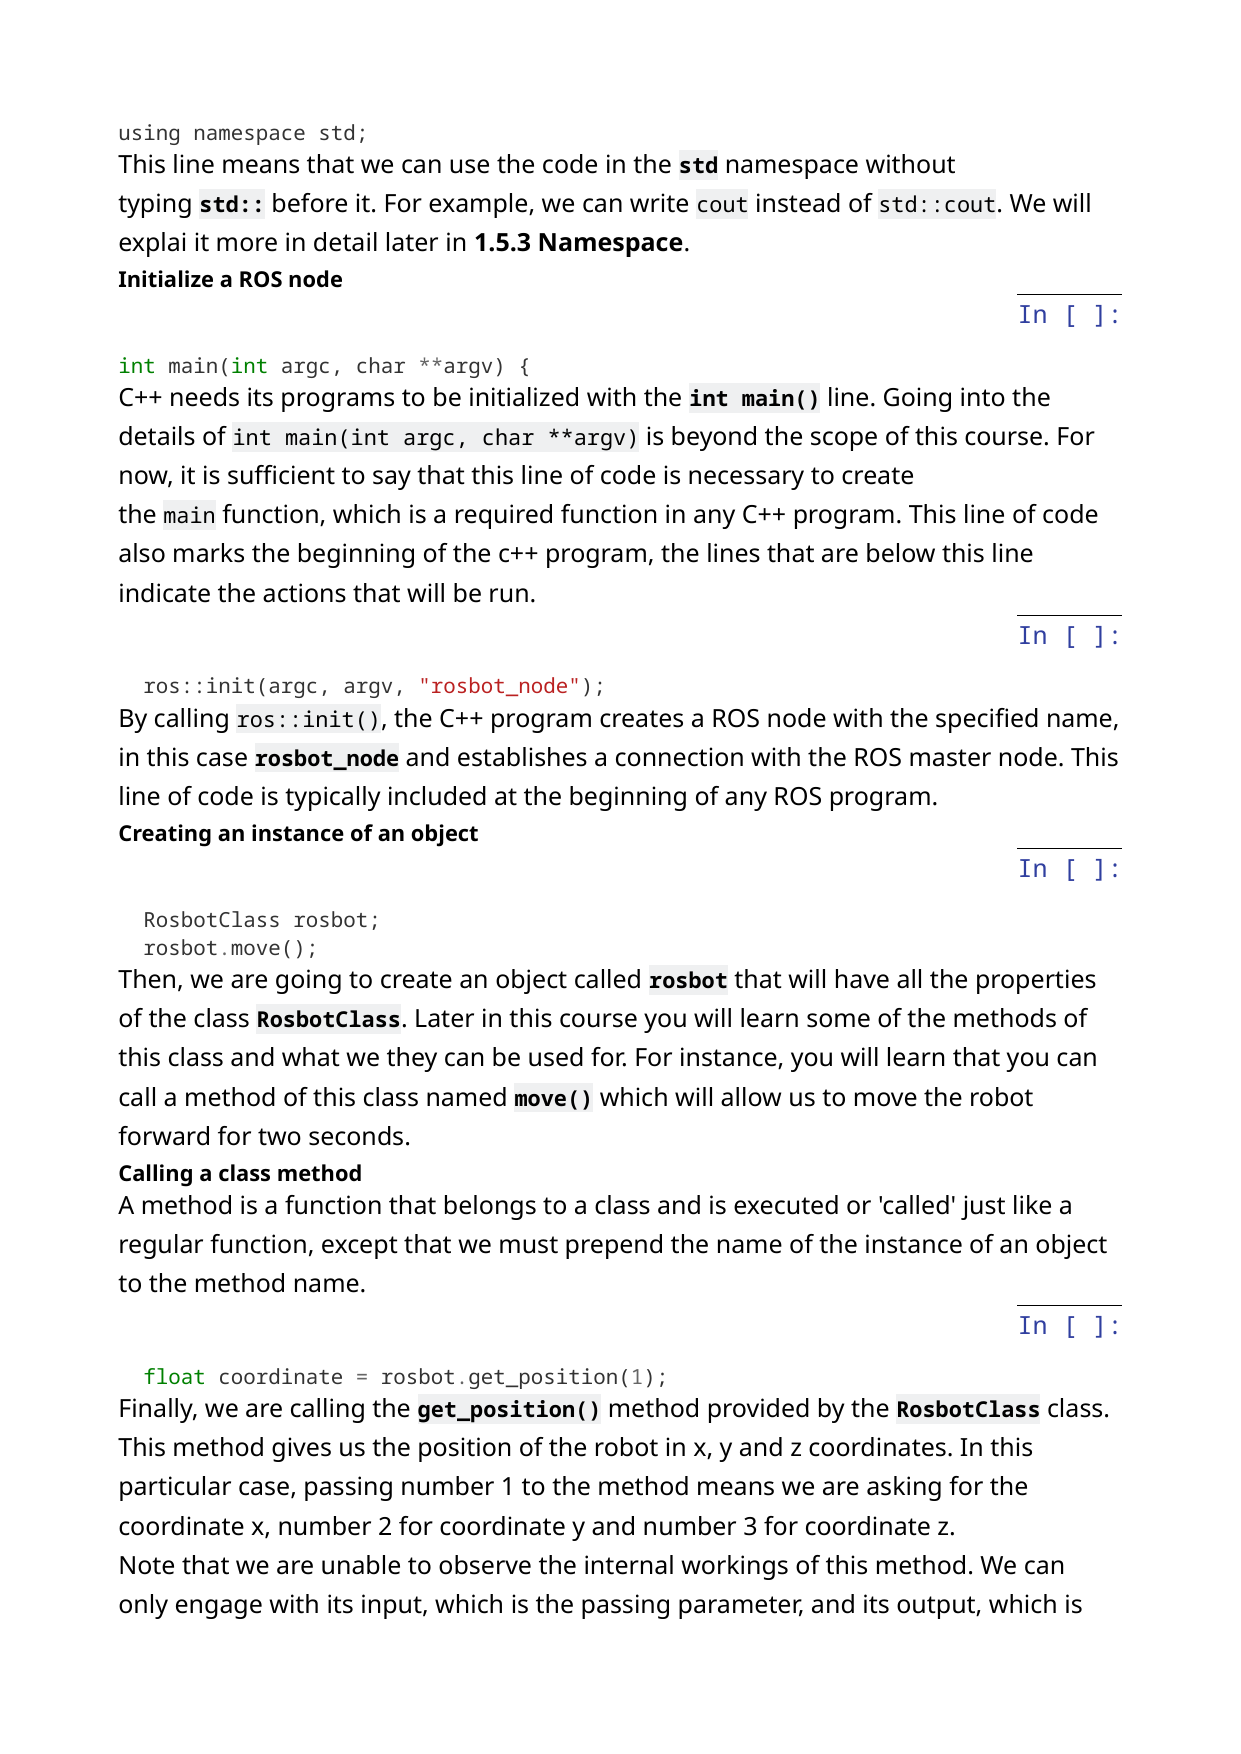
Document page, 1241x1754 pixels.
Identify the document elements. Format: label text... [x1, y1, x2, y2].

text By calling ros::init(), the C++ program creates a ROS node with the specified name, in this case rosbot_node and establishes a connection with the ROS master node. This line of code is typically included at the beginning of any ROS program. [118, 700, 1122, 813]
text rosbot.move(); [118, 933, 1122, 962]
text int main(int argc, char **argv) { [118, 351, 1122, 379]
text Then, we are going to create an object called rosbot that will have all the properties of the class RosbotClass. Later in this course you will learn some of the methods of this class and what we they can be used for. For instance, you will learn that you can call a method of this class named move() which will allow us to move the robot forward for two seconds. [118, 962, 1122, 1152]
text Note that we are unable to observe the internal workings of this method. We can only engage with its input, which is the passing parameter, and its output, which is [118, 1547, 1122, 1621]
subtitle Initialize a ROS node [118, 264, 1122, 294]
text In [ ]: [118, 847, 1122, 884]
subtitle Creating an instance of an object [118, 818, 1122, 847]
text float coordinate = rosbot.get_position(1); [118, 1362, 1122, 1391]
text C++ needs its programs to be initialized with the int main() line. Going into the details of int main(int argc, char **argv) is beyond the scope of this course. For now, it is sufficient to say that this line of code is necessary to create the main function, which is a required function in any C++ program. This line of code also marks the beginning of the c++ program, the lines that are below this line indicate the actions that will be run. [118, 379, 1122, 609]
text A method is a function that belongs to a class and is executed or 'called' just like a regular function, except that we must prepend the name of the instance of an object to the method name. [118, 1187, 1122, 1300]
text In [ ]: [118, 1305, 1122, 1342]
text using namespace std; [118, 118, 1122, 147]
text Finally, we are calling the get_position() method provided by the RosbotClass class. This method gives us the position of the robot in x, y and z coordinates. In this particular case, passing number 1 to the method means we are asking for the coordinate x, number 2 for coordinate y and number 3 for coordinate z. [118, 1391, 1122, 1542]
subtitle Calling a class method [118, 1158, 1122, 1187]
text In [ ]: [118, 614, 1122, 652]
text This line means that we can use the code in the std namespace without typing std:: before it. For example, we can write cout instead of std::cout. We will explai it more in detail later in 1.5.3 Namespace. [118, 147, 1122, 259]
text In [ ]: [118, 294, 1122, 331]
text RosbotClass rosbot; [118, 905, 1122, 933]
text ros::init(argc, argv, "rosbot_node"); [118, 672, 1122, 700]
